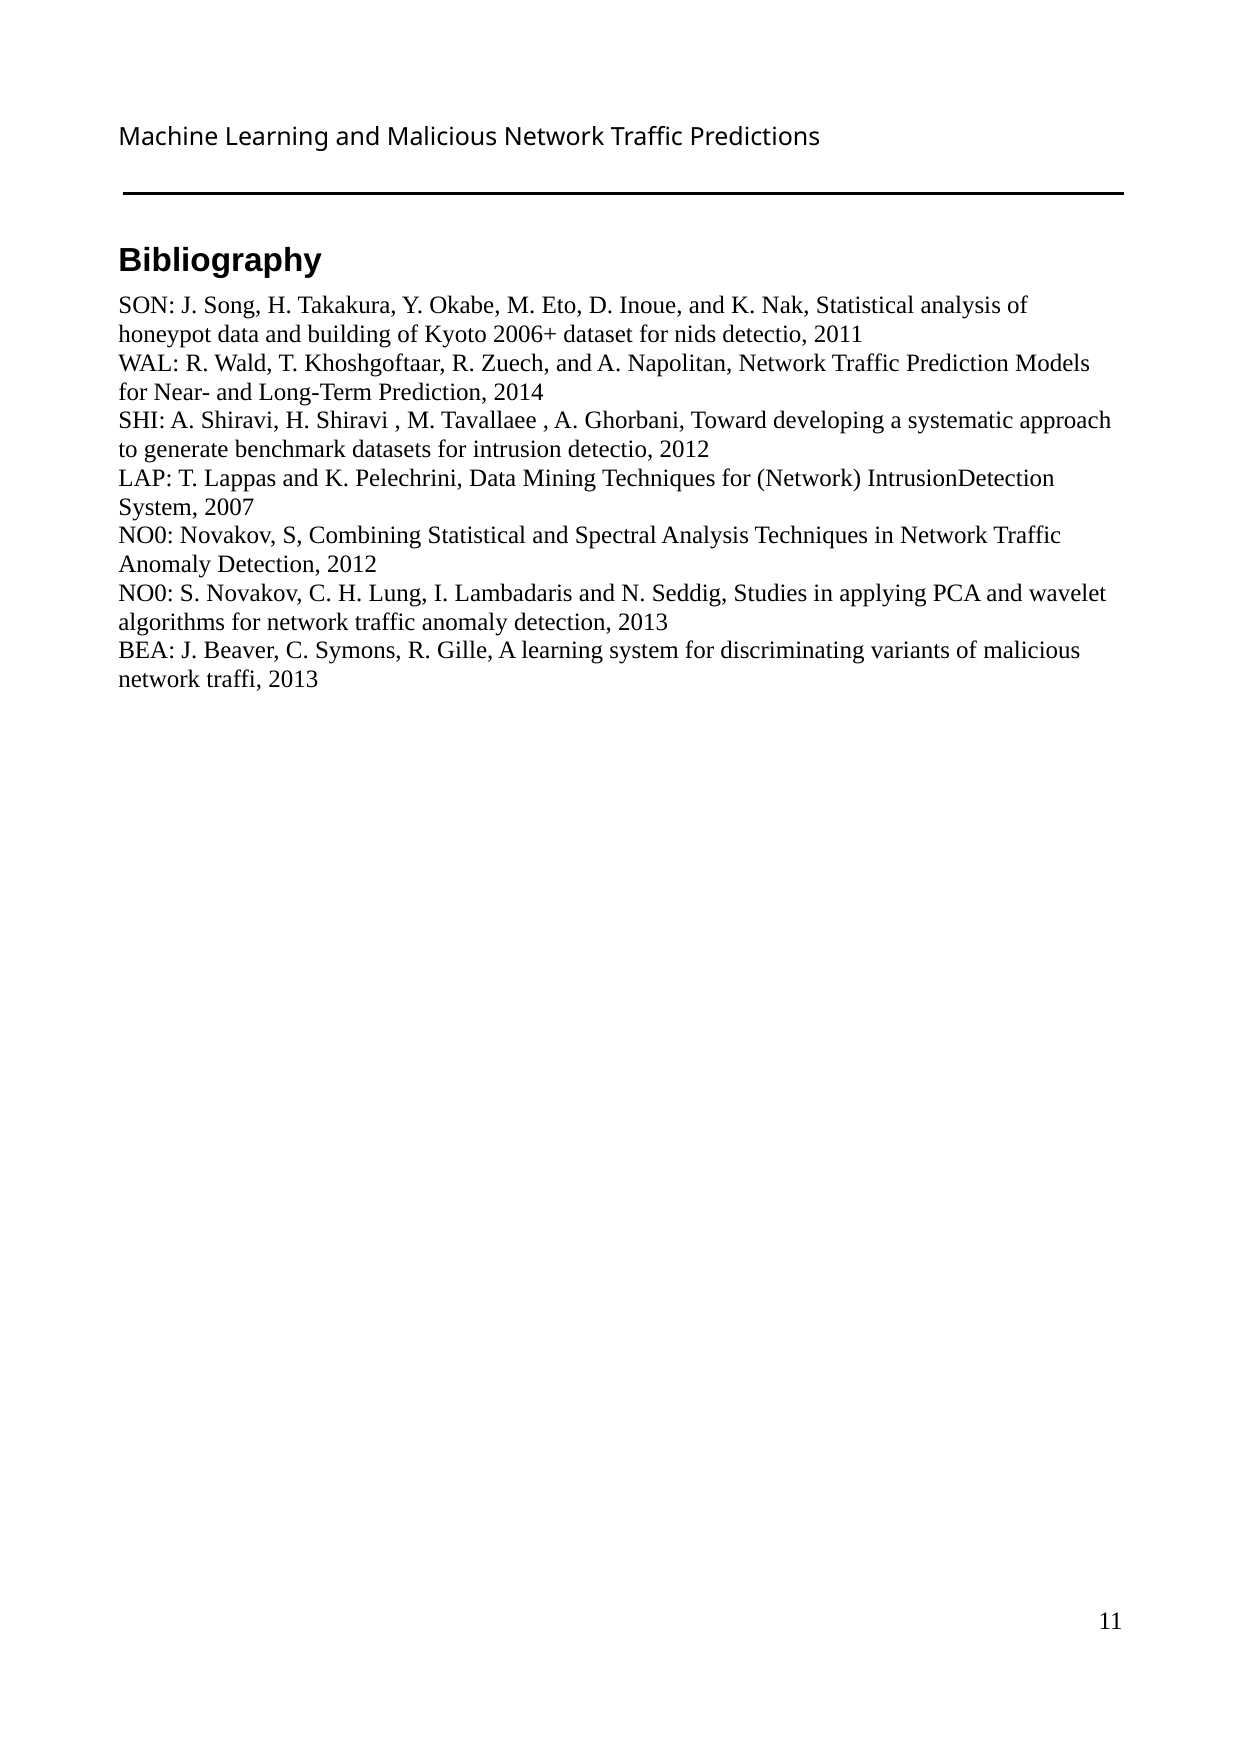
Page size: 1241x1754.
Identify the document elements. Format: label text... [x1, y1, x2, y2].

text NO0: Novakov, S, Combining Statistical and Spectral Analysis Techniques in Network Traffic Anomaly Detection, 2012 [118, 521, 1122, 578]
text WAL: R. Wald, T. Khoshgoftaar, R. Zuech, and A. Napolitan, Network Traffic Prediction Models for Near- and Long-Term Prediction, 2014 [118, 348, 1122, 406]
subtitle Bibliography [118, 240, 1122, 278]
text SHI: A. Shiravi, H. Shiravi , M. Tavallaee , A. Ghorbani, Toward developing a systematic approach to generate benchmark datasets for intrusion detectio, 2012 [118, 406, 1122, 463]
text NO0: S. Novakov, C. H. Lung, I. Lambadaris and N. Seddig, Studies in applying PCA and wavelet algorithms for network traffic anomaly detection, 2013 [118, 578, 1122, 636]
text SON: J. Song, H. Takakura, Y. Okabe, M. Eto, D. Inoue, and K. Nak, Statistical analysis of honeypot data and building of Kyoto 2006+ dataset for nids detectio, 2011 [118, 291, 1122, 348]
text LAP: T. Lappas and K. Pelechrini, Data Mining Techniques for (Network) IntrusionDetection System, 2007 [118, 463, 1122, 521]
text BEA: J. Beaver, C. Symons, R. Gille, A learning system for discriminating variants of malicious network traffi, 2013 [118, 636, 1122, 693]
